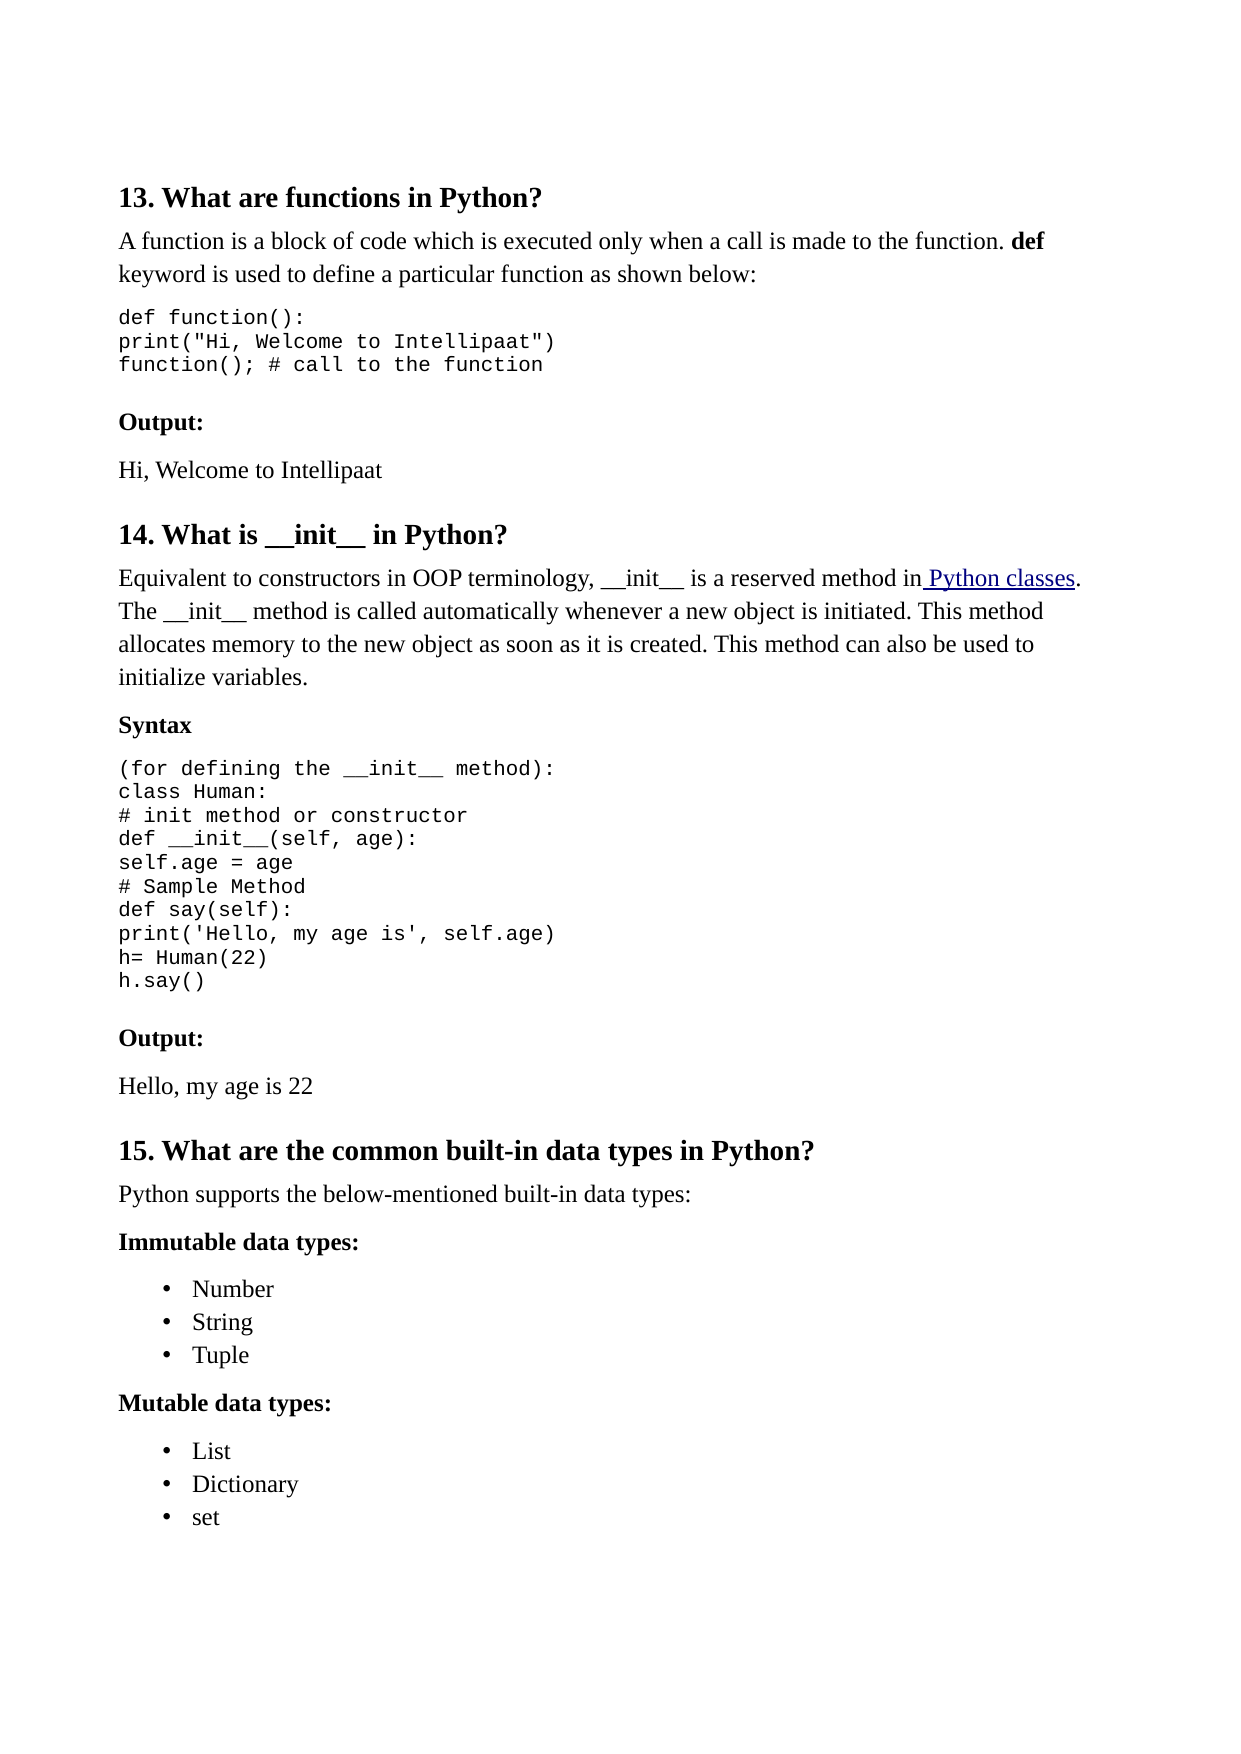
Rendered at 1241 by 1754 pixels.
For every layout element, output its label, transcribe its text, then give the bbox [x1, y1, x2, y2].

text h.say() [118, 970, 1122, 994]
list String [162, 1307, 1122, 1336]
text def say(self): [118, 899, 1122, 923]
text h= Human(22) [118, 947, 1122, 970]
text Mutable data types: [118, 1388, 1122, 1417]
text function(); # call to the function [118, 354, 1122, 378]
list Dictionary [162, 1469, 1122, 1497]
text Hi, Welcome to Intellipaat [118, 455, 1122, 484]
list List [162, 1436, 1122, 1464]
text # init method or constructor [118, 805, 1122, 828]
text Equivalent to constructors in OOP terminology, __init__ is a reserved method in Python classes. The __init__ method is called automatically whenever a new object is initiated. This method allocates memory to the new object as soon as it is created. This method can also be used to initialize variables. [118, 563, 1122, 691]
text (for defining the __init__ method): [118, 757, 1122, 781]
text Output: [118, 1023, 1122, 1052]
list Number [162, 1274, 1122, 1303]
text Python supports the below-mentioned built-in data types: [118, 1179, 1122, 1208]
text def __init__(self, age): [118, 828, 1122, 852]
list Tuple [162, 1341, 1122, 1369]
text Syntax [118, 710, 1122, 739]
text Immutable data types: [118, 1227, 1122, 1256]
text # Sample Method [118, 876, 1122, 899]
list set [162, 1502, 1122, 1531]
subtitle 13. What are functions in Python? [118, 180, 1122, 214]
text print('Hello, my age is', self.age) [118, 923, 1122, 947]
text class Human: [118, 781, 1122, 805]
subtitle 15. What are the common built-in data types in Python? [118, 1133, 1122, 1167]
subtitle 14. What is __init__ in Python? [118, 517, 1122, 551]
text def function(): [118, 307, 1122, 331]
text Output: [118, 407, 1122, 436]
text Hello, my age is 22 [118, 1071, 1122, 1100]
text A function is a block of code which is executed only when a call is made to the function. def keyword is used to define a particular function as shown below: [118, 226, 1122, 288]
text self.age = age [118, 852, 1122, 876]
text print("Hi, Welcome to Intellipaat") [118, 331, 1122, 354]
